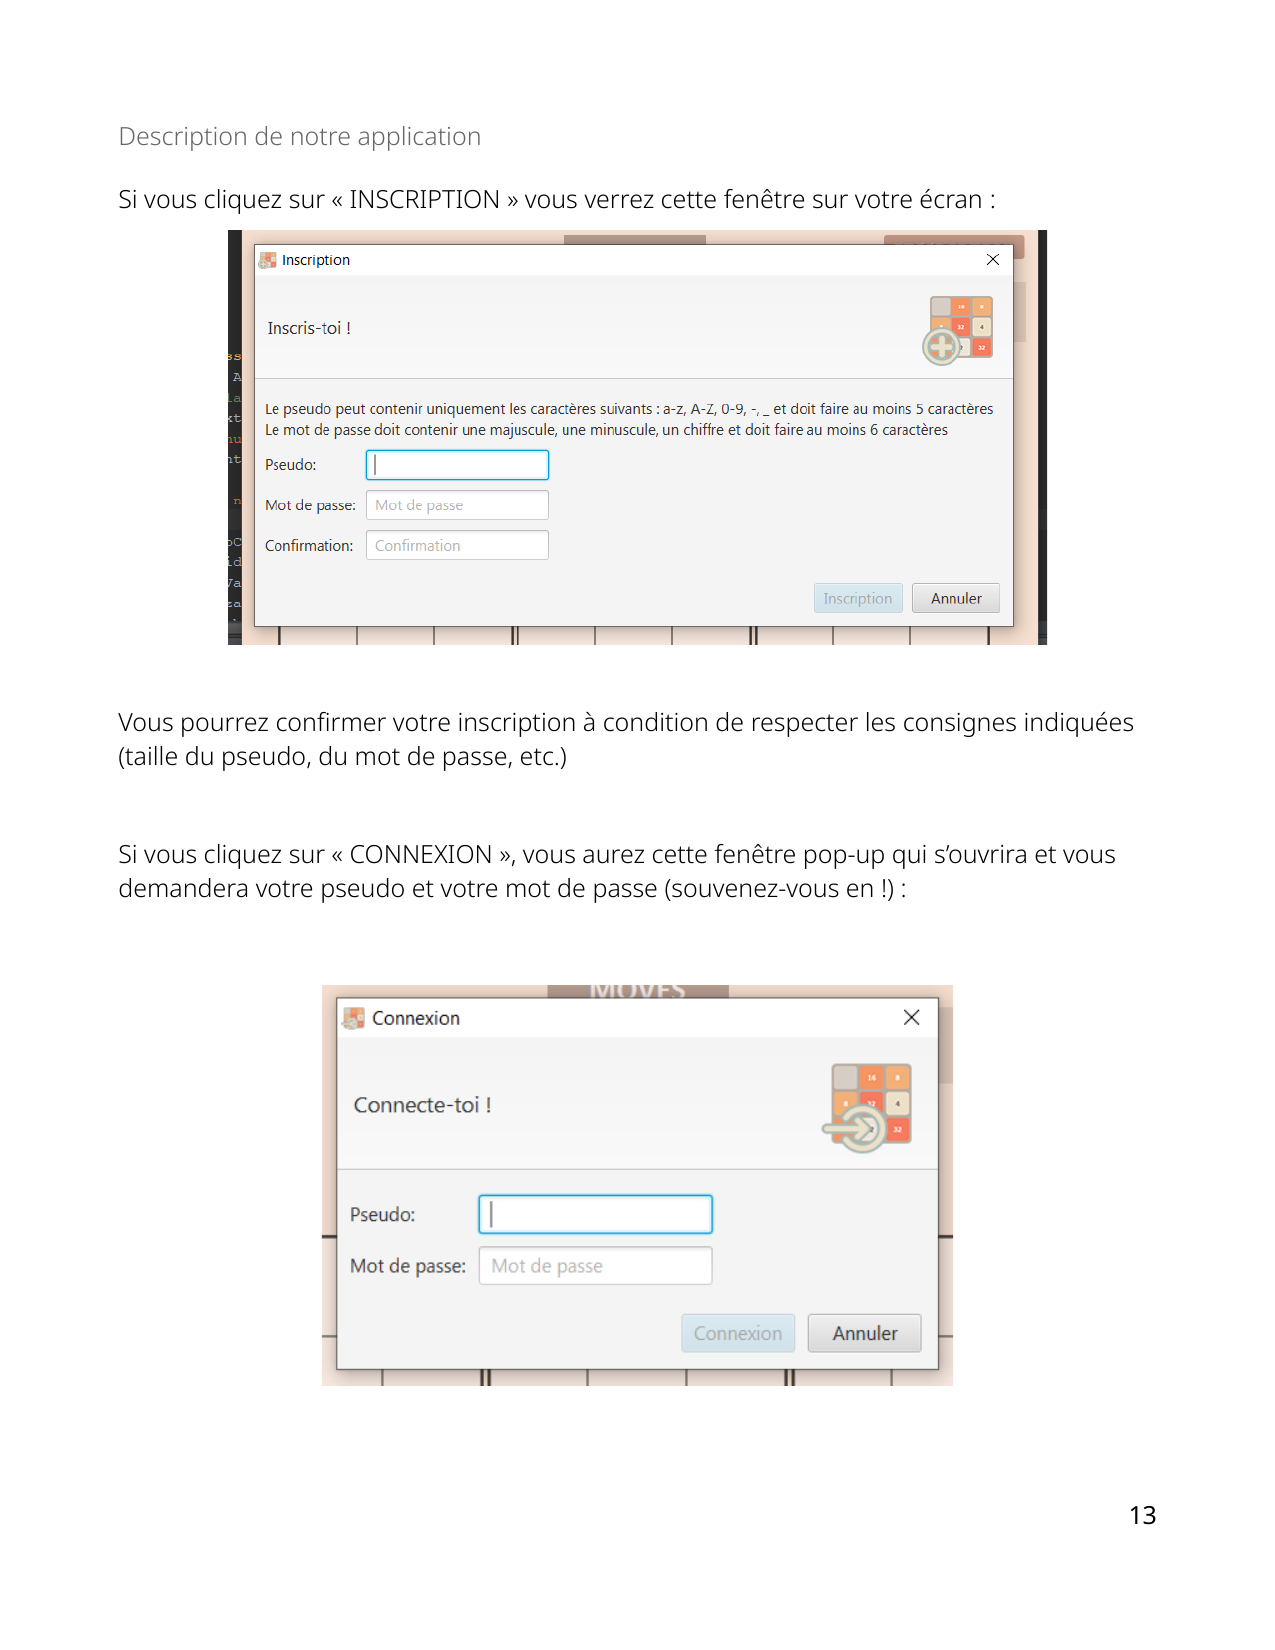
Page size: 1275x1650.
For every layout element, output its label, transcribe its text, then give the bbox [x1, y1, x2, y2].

text Vous pourrez confirmer votre inscription à condition de respecter les consignes indiquées (taille du pseudo, du mot de passe, etc.) [118, 705, 1157, 773]
text Si vous cliquez sur « CONNEXION », vous aurez cette fenêtre pop-up qui s’ouvrira et vous demandera votre pseudo et votre mot de passe (souvenez-vous en !) : [118, 836, 1157, 904]
picture [228, 230, 1048, 645]
picture [321, 985, 954, 1386]
text Si vous cliquez sur « INSCRIPTION » vous verrez cette fenêtre sur votre écran : [118, 182, 1157, 216]
